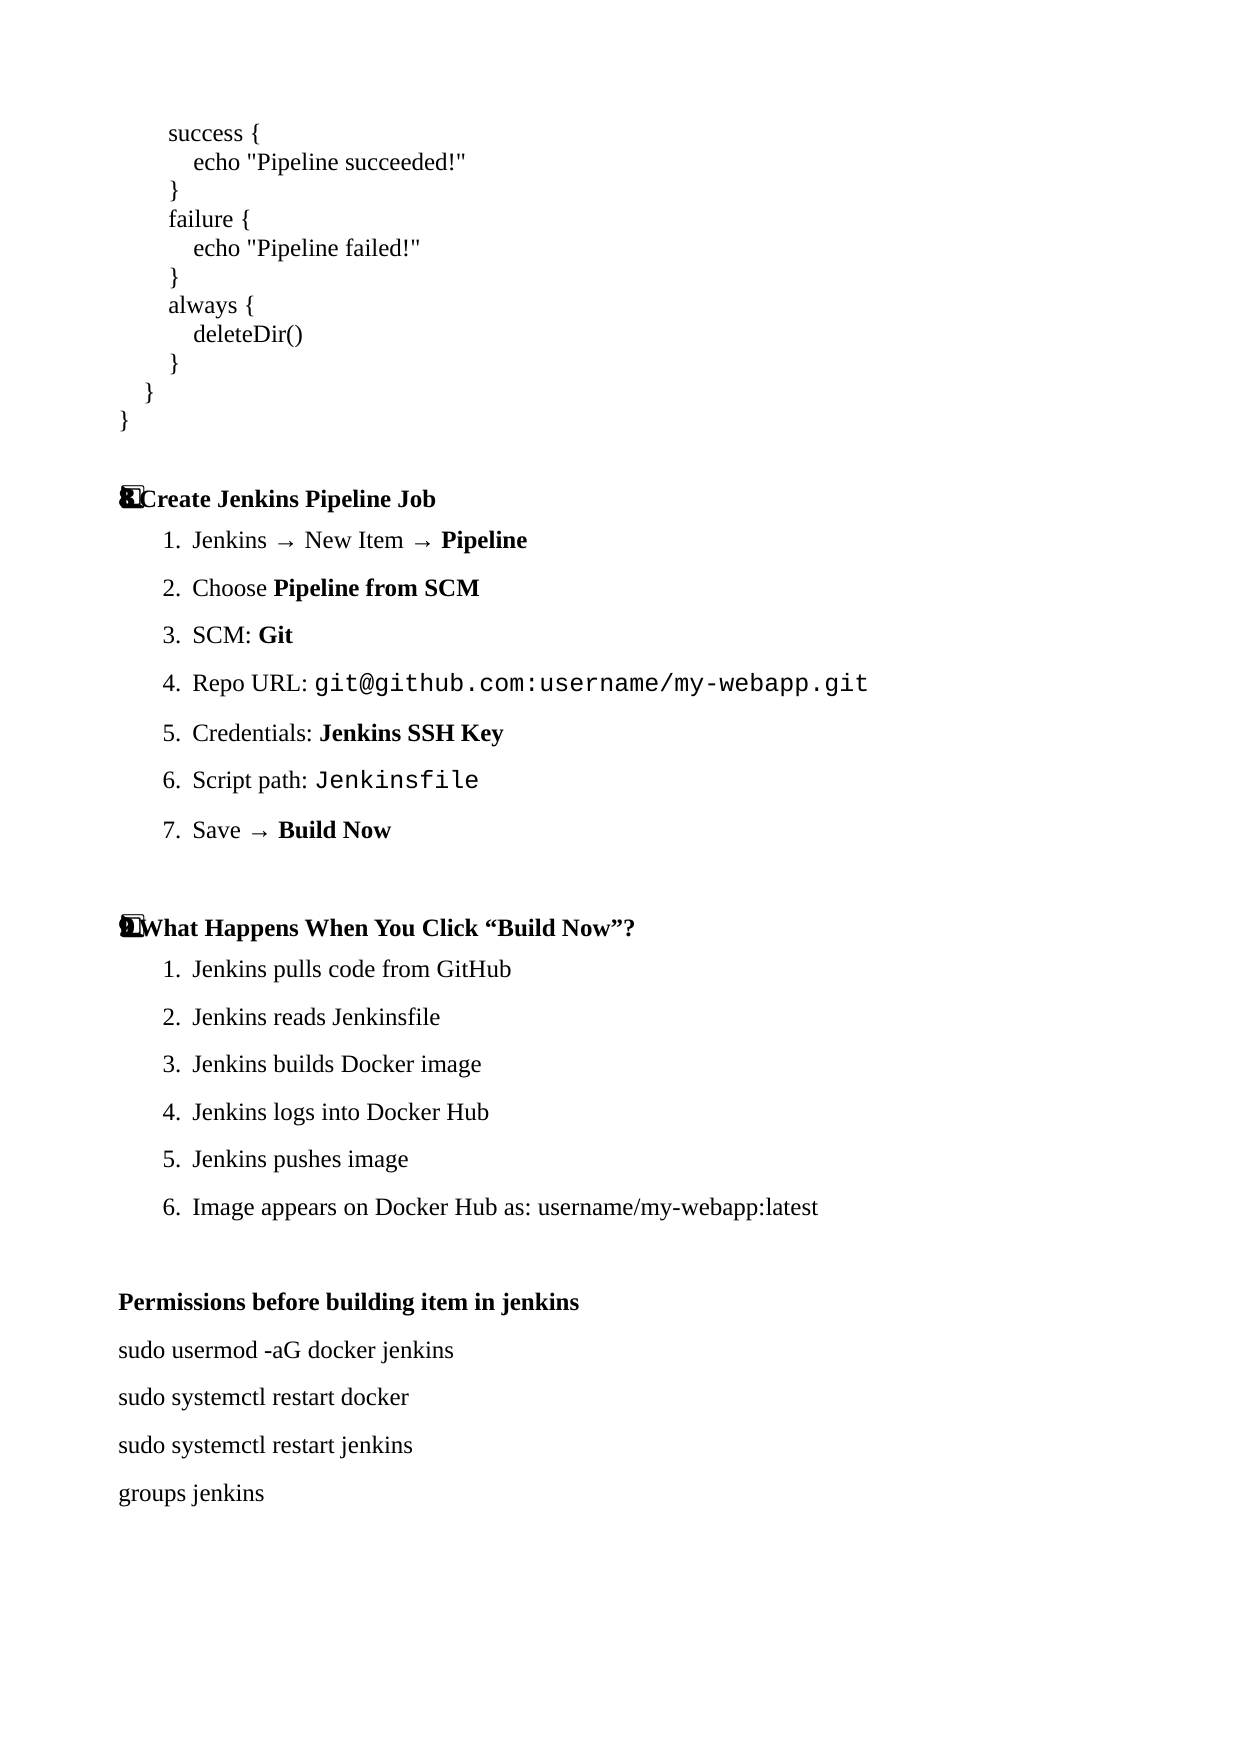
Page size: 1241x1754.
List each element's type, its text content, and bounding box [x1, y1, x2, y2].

list Jenkins logs into Docker Hub [162, 1097, 1122, 1126]
list Repo URL: git@github.com:username/my-webapp.git [162, 668, 1122, 699]
text sudo usermod -aG docker jenkins [118, 1335, 1122, 1364]
text always { [118, 291, 1122, 319]
list Save → Build Now [162, 816, 1122, 844]
text } [118, 377, 1122, 406]
text echo "Pipeline failed!" [118, 233, 1122, 262]
list Jenkins builds Docker image [162, 1049, 1122, 1078]
list Jenkins → New Item → Pipeline [162, 525, 1122, 554]
text groups jenkins [118, 1478, 1122, 1506]
text Permissions before building item in jenkins [118, 1287, 1122, 1316]
text deleteDir() [118, 319, 1122, 348]
text sudo systemctl restart docker [118, 1382, 1122, 1411]
text echo "Pipeline succeeded!" [118, 147, 1122, 176]
list Image appears on Docker Hub as: username/my-webapp:latest [162, 1192, 1122, 1221]
text sudo systemctl restart jenkins [118, 1430, 1122, 1459]
text failure { [118, 204, 1122, 233]
list Jenkins pulls code from GitHub [162, 954, 1122, 983]
text success { [118, 118, 1122, 147]
text } [118, 176, 1122, 204]
list Jenkins reads Jenkinsfile [162, 1002, 1122, 1030]
subtitle 8️⃣ Create Jenkins Pipeline Job [118, 484, 1122, 513]
list Script path: Jenkinsfile [162, 766, 1122, 796]
list Jenkins pushes image [162, 1144, 1122, 1173]
text } [118, 406, 1122, 434]
list Choose Pipeline from SCM [162, 573, 1122, 602]
list SCM: Git [162, 620, 1122, 649]
subtitle 9️⃣ What Happens When You Click “Build Now”? [118, 913, 1122, 942]
text } [118, 262, 1122, 291]
list Credentials: Jenkins SSH Key [162, 718, 1122, 747]
text } [118, 348, 1122, 377]
